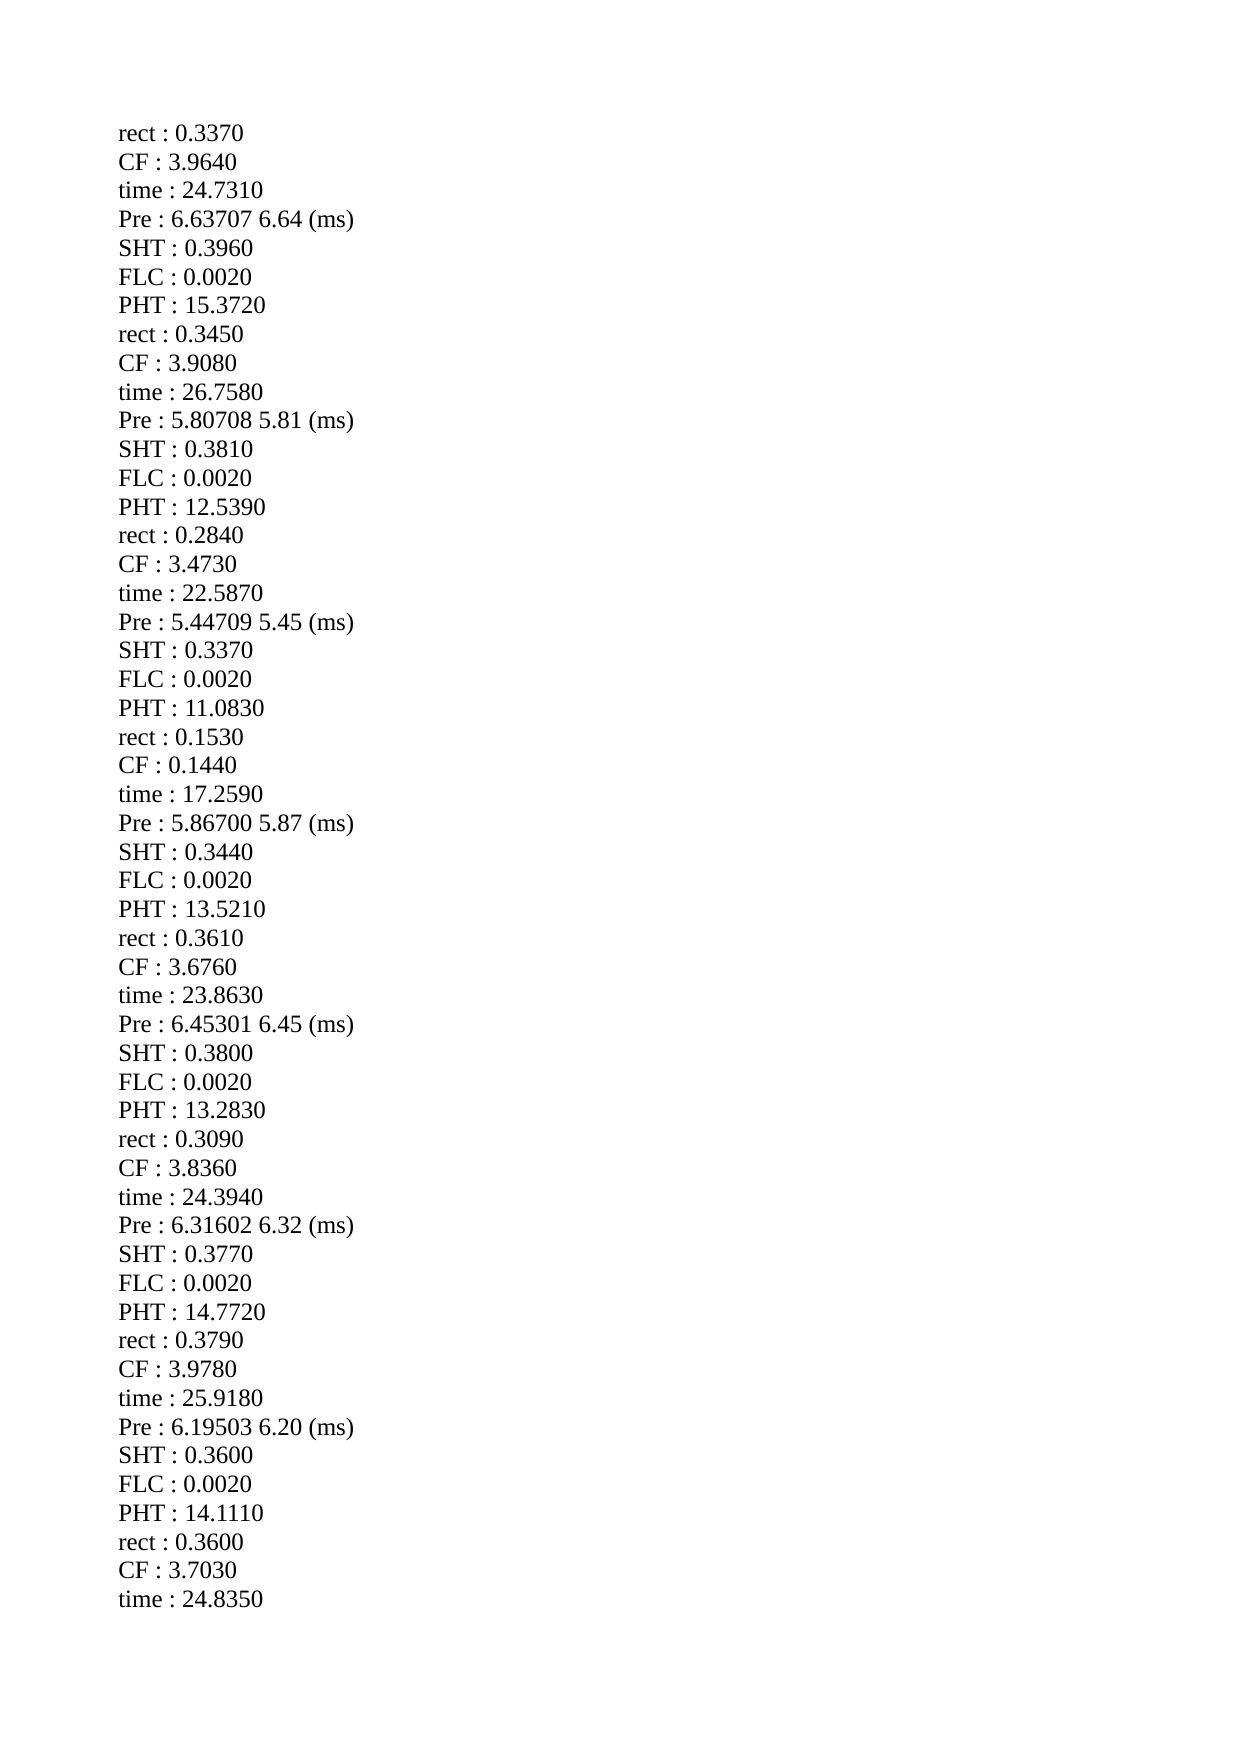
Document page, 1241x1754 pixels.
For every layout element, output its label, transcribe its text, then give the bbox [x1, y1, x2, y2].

text PHT : 12.5390 [118, 492, 1122, 521]
text FLC : 0.0020 [118, 866, 1122, 894]
text Pre : 6.31602 6.32 (ms) [118, 1211, 1122, 1239]
text PHT : 15.3720 [118, 291, 1122, 319]
text SHT : 0.3810 [118, 434, 1122, 463]
text SHT : 0.3370 [118, 636, 1122, 664]
text Pre : 5.44709 5.45 (ms) [118, 607, 1122, 636]
text PHT : 11.0830 [118, 693, 1122, 722]
text rect : 0.3610 [118, 923, 1122, 952]
text SHT : 0.3600 [118, 1441, 1122, 1469]
text Pre : 6.19503 6.20 (ms) [118, 1412, 1122, 1441]
text PHT : 14.7720 [118, 1297, 1122, 1326]
text FLC : 0.0020 [118, 664, 1122, 693]
text SHT : 0.3960 [118, 233, 1122, 262]
text FLC : 0.0020 [118, 262, 1122, 291]
text rect : 0.1530 [118, 722, 1122, 751]
text CF : 3.9780 [118, 1354, 1122, 1383]
text CF : 3.4730 [118, 549, 1122, 578]
text PHT : 13.5210 [118, 894, 1122, 923]
text time : 24.7310 [118, 176, 1122, 204]
text CF : 3.6760 [118, 952, 1122, 981]
text FLC : 0.0020 [118, 463, 1122, 492]
text CF : 0.1440 [118, 751, 1122, 779]
text time : 24.3940 [118, 1182, 1122, 1211]
text PHT : 14.1110 [118, 1498, 1122, 1527]
text Pre : 5.80708 5.81 (ms) [118, 406, 1122, 434]
text rect : 0.3370 [118, 118, 1122, 147]
text FLC : 0.0020 [118, 1469, 1122, 1498]
text SHT : 0.3800 [118, 1038, 1122, 1067]
text rect : 0.3090 [118, 1124, 1122, 1153]
text rect : 0.2840 [118, 521, 1122, 549]
text CF : 3.7030 [118, 1556, 1122, 1584]
text time : 26.7580 [118, 377, 1122, 406]
text FLC : 0.0020 [118, 1268, 1122, 1297]
text rect : 0.3790 [118, 1326, 1122, 1354]
text Pre : 5.86700 5.87 (ms) [118, 808, 1122, 837]
text SHT : 0.3440 [118, 837, 1122, 866]
text Pre : 6.45301 6.45 (ms) [118, 1009, 1122, 1038]
text FLC : 0.0020 [118, 1067, 1122, 1096]
text CF : 3.9640 [118, 147, 1122, 176]
text Pre : 6.63707 6.64 (ms) [118, 204, 1122, 233]
text rect : 0.3600 [118, 1527, 1122, 1556]
text time : 23.8630 [118, 981, 1122, 1009]
text CF : 3.9080 [118, 348, 1122, 377]
text time : 17.2590 [118, 779, 1122, 808]
text SHT : 0.3770 [118, 1239, 1122, 1268]
text time : 24.8350 [118, 1584, 1122, 1613]
text CF : 3.8360 [118, 1153, 1122, 1182]
text time : 25.9180 [118, 1383, 1122, 1412]
text PHT : 13.2830 [118, 1096, 1122, 1124]
text time : 22.5870 [118, 578, 1122, 607]
text rect : 0.3450 [118, 319, 1122, 348]
